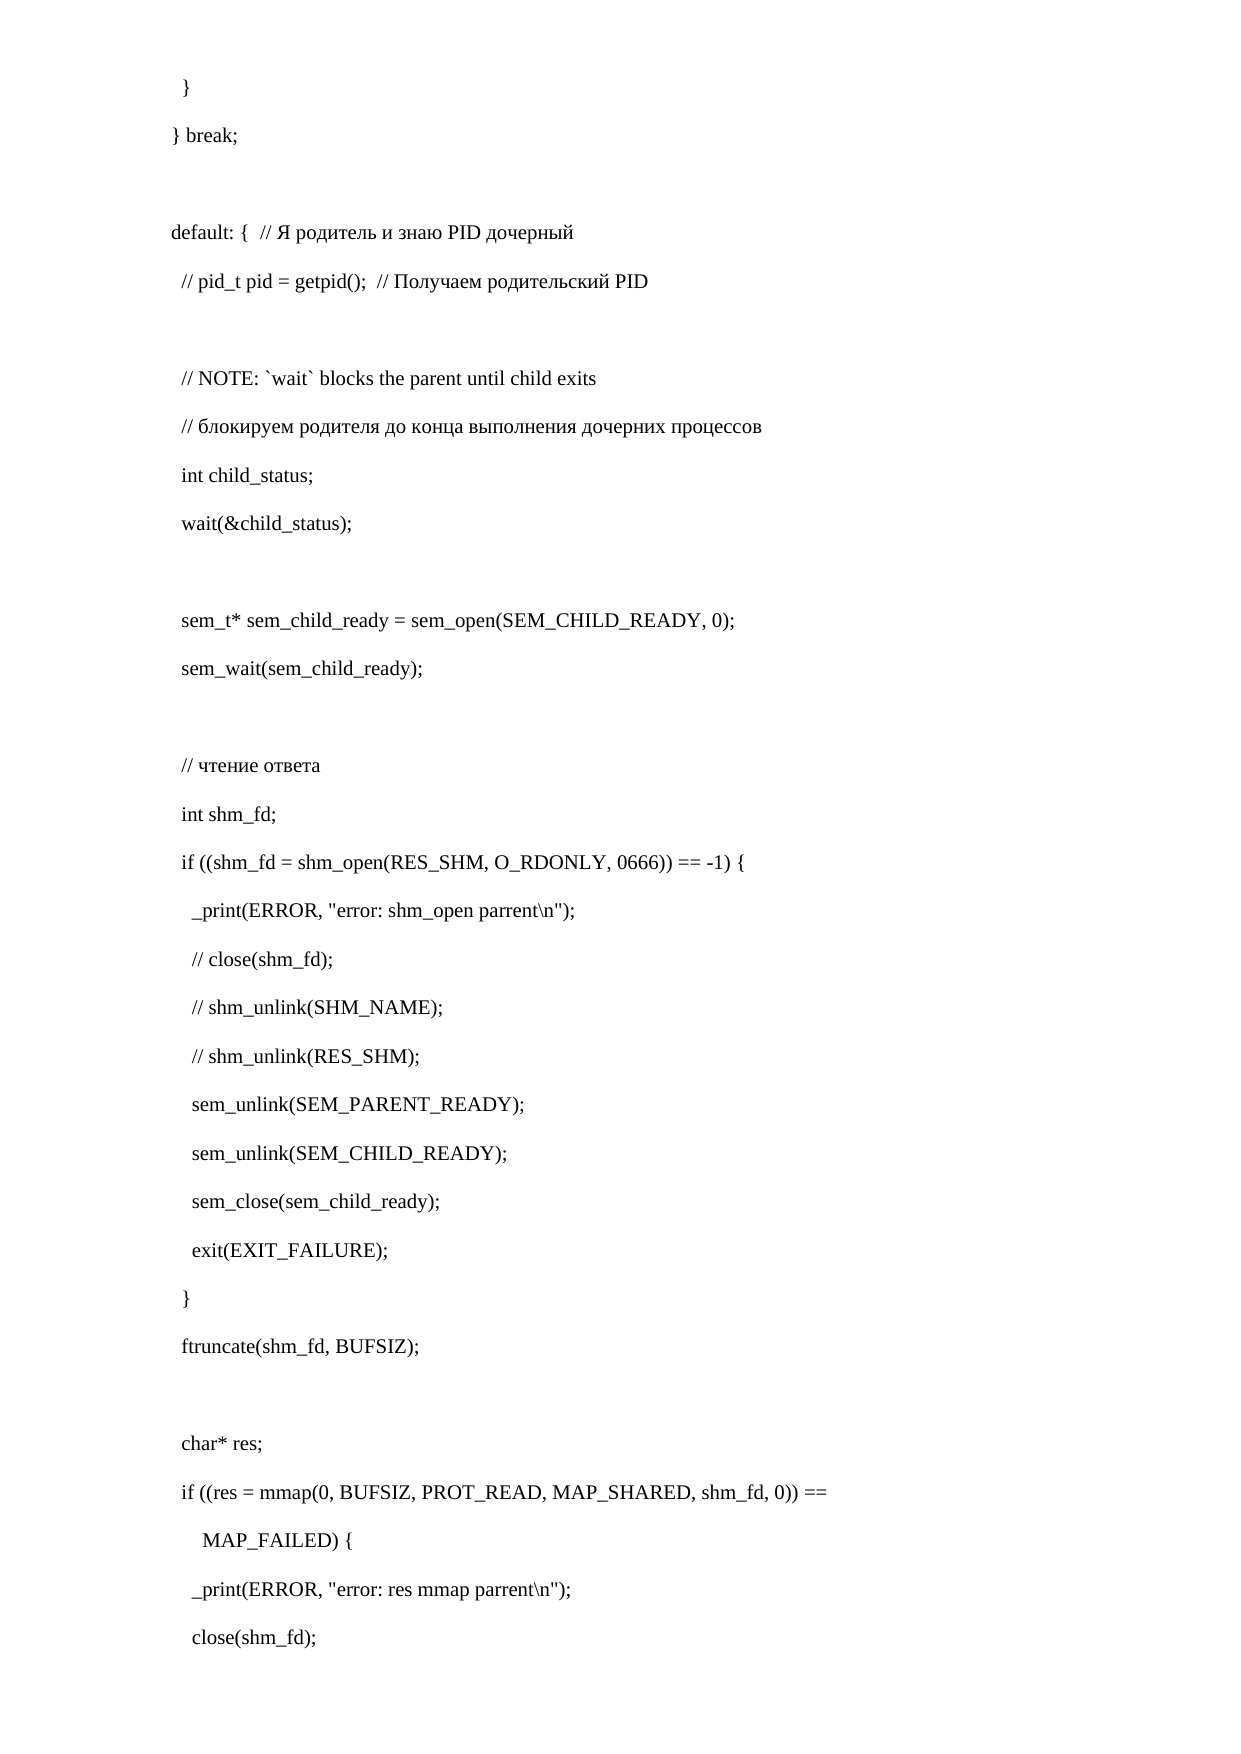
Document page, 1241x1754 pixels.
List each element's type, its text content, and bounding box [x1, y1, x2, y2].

text char* res; [150, 1431, 1147, 1455]
text // close(shm_fd); [150, 947, 1147, 971]
text sem_close(sem_child_ready); [150, 1189, 1147, 1213]
text wait(&child_status); [150, 511, 1147, 535]
text } [150, 75, 1147, 99]
text // блокируем родителя до конца выполнения дочерних процессов [150, 414, 1147, 438]
text if ((res = mmap(0, BUFSIZ, PROT_READ, MAP_SHARED, shm_fd, 0)) == [150, 1480, 1147, 1504]
text _print(ERROR, "error: shm_open parrent\n"); [150, 898, 1147, 922]
text // shm_unlink(SHM_NAME); [150, 995, 1147, 1019]
text exit(EXIT_FAILURE); [150, 1237, 1147, 1262]
text default: { // Я родитель и знаю PID дочерный [150, 220, 1147, 244]
text // shm_unlink(RES_SHM); [150, 1044, 1147, 1068]
text _print(ERROR, "error: res mmap parrent\n"); [150, 1577, 1147, 1601]
text ftruncate(shm_fd, BUFSIZ); [150, 1334, 1147, 1358]
text // чтение ответа [150, 753, 1147, 777]
text int child_status; [150, 462, 1147, 487]
text sem_wait(sem_child_ready); [150, 656, 1147, 680]
text if ((shm_fd = shm_open(RES_SHM, O_RDONLY, 0666)) == -1) { [150, 850, 1147, 874]
text } [150, 1286, 1147, 1310]
text } break; [150, 123, 1147, 147]
text sem_unlink(SEM_CHILD_READY); [150, 1141, 1147, 1165]
text sem_unlink(SEM_PARENT_READY); [150, 1092, 1147, 1116]
text MAP_FAILED) { [150, 1528, 1147, 1552]
text close(shm_fd); [150, 1625, 1147, 1649]
text sem_t* sem_child_ready = sem_open(SEM_CHILD_READY, 0); [150, 608, 1147, 632]
text int shm_fd; [150, 802, 1147, 826]
text // pid_t pid = getpid(); // Получаем родительский PID [150, 269, 1147, 293]
text // NOTE: `wait` blocks the parent until child exits [150, 366, 1147, 390]
